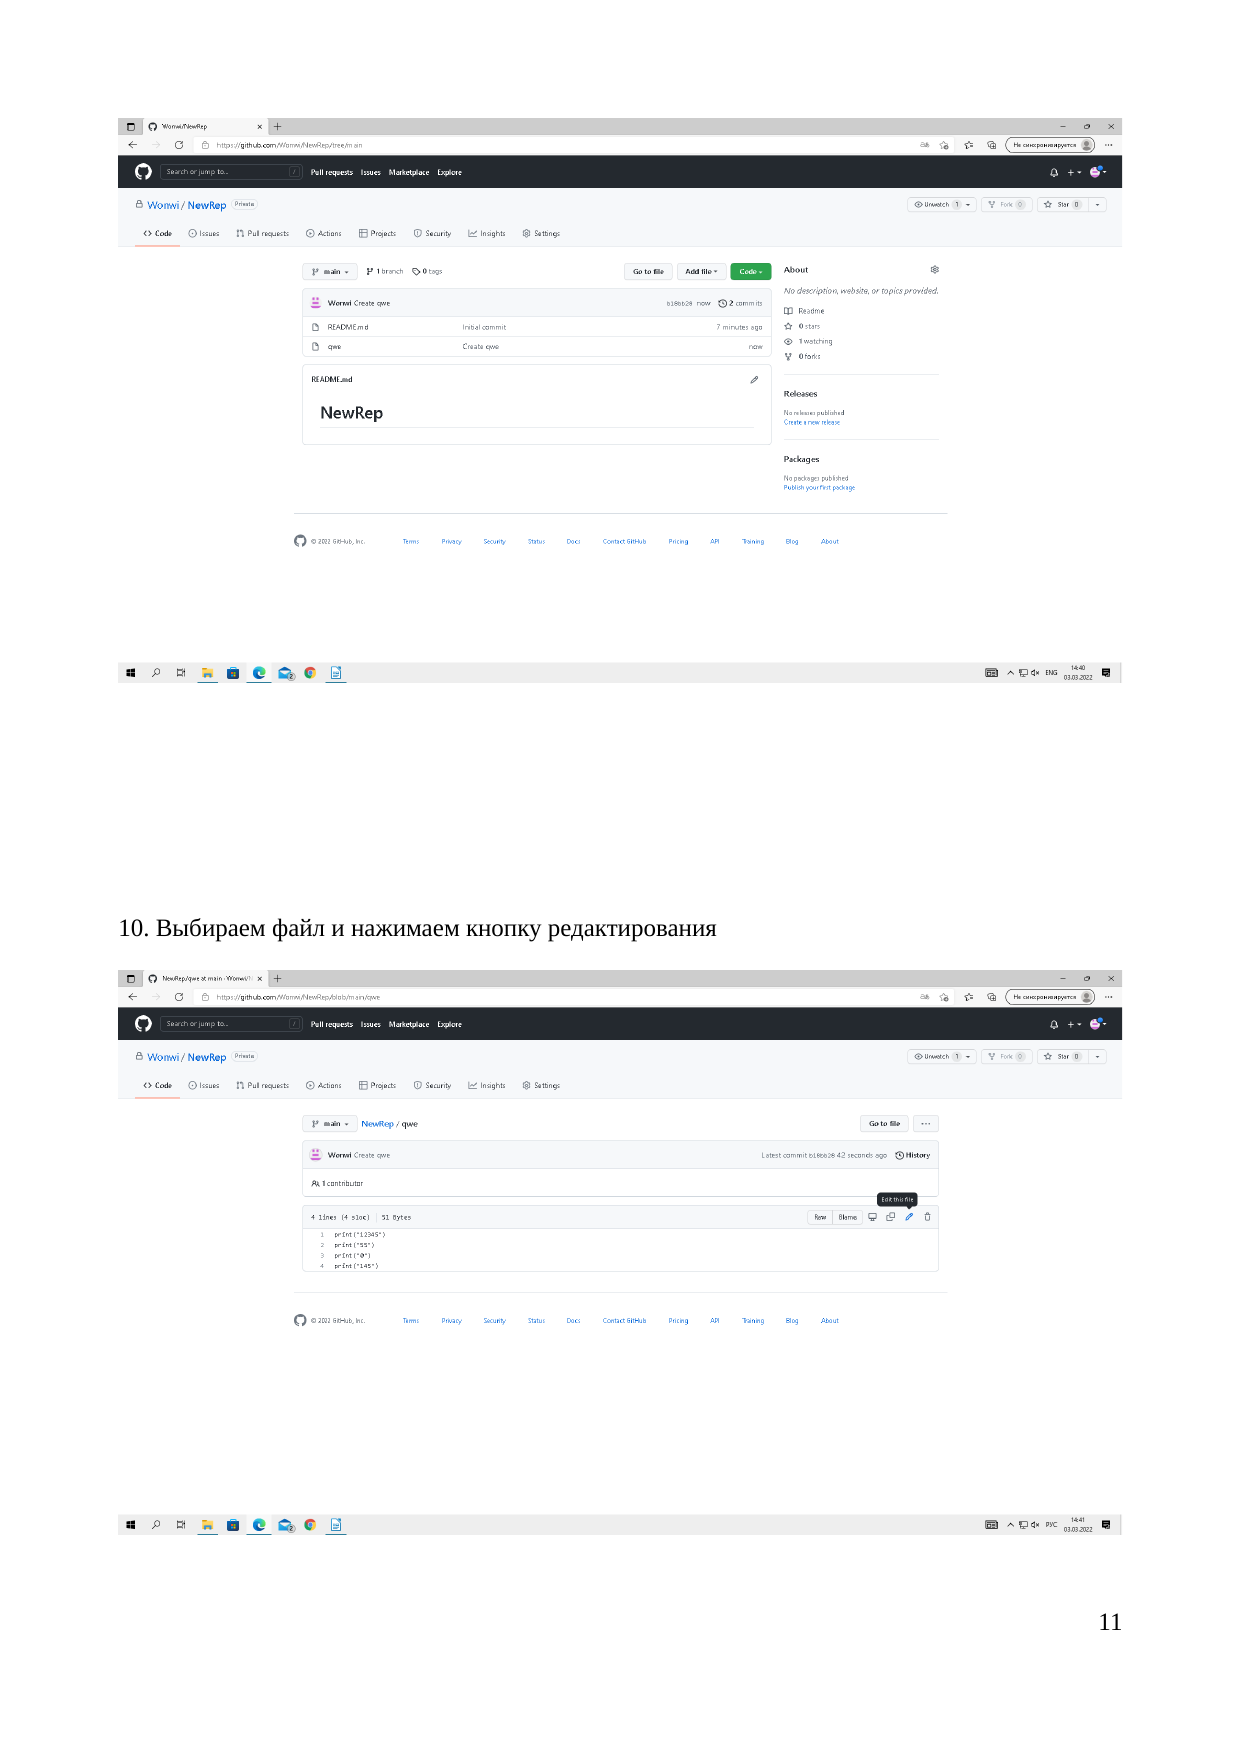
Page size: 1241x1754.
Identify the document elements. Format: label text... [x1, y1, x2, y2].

picture [118, 970, 1123, 1535]
text 10. Выбираем файл и нажимаем кнопку редактирования [118, 913, 1122, 942]
picture [118, 118, 1123, 683]
